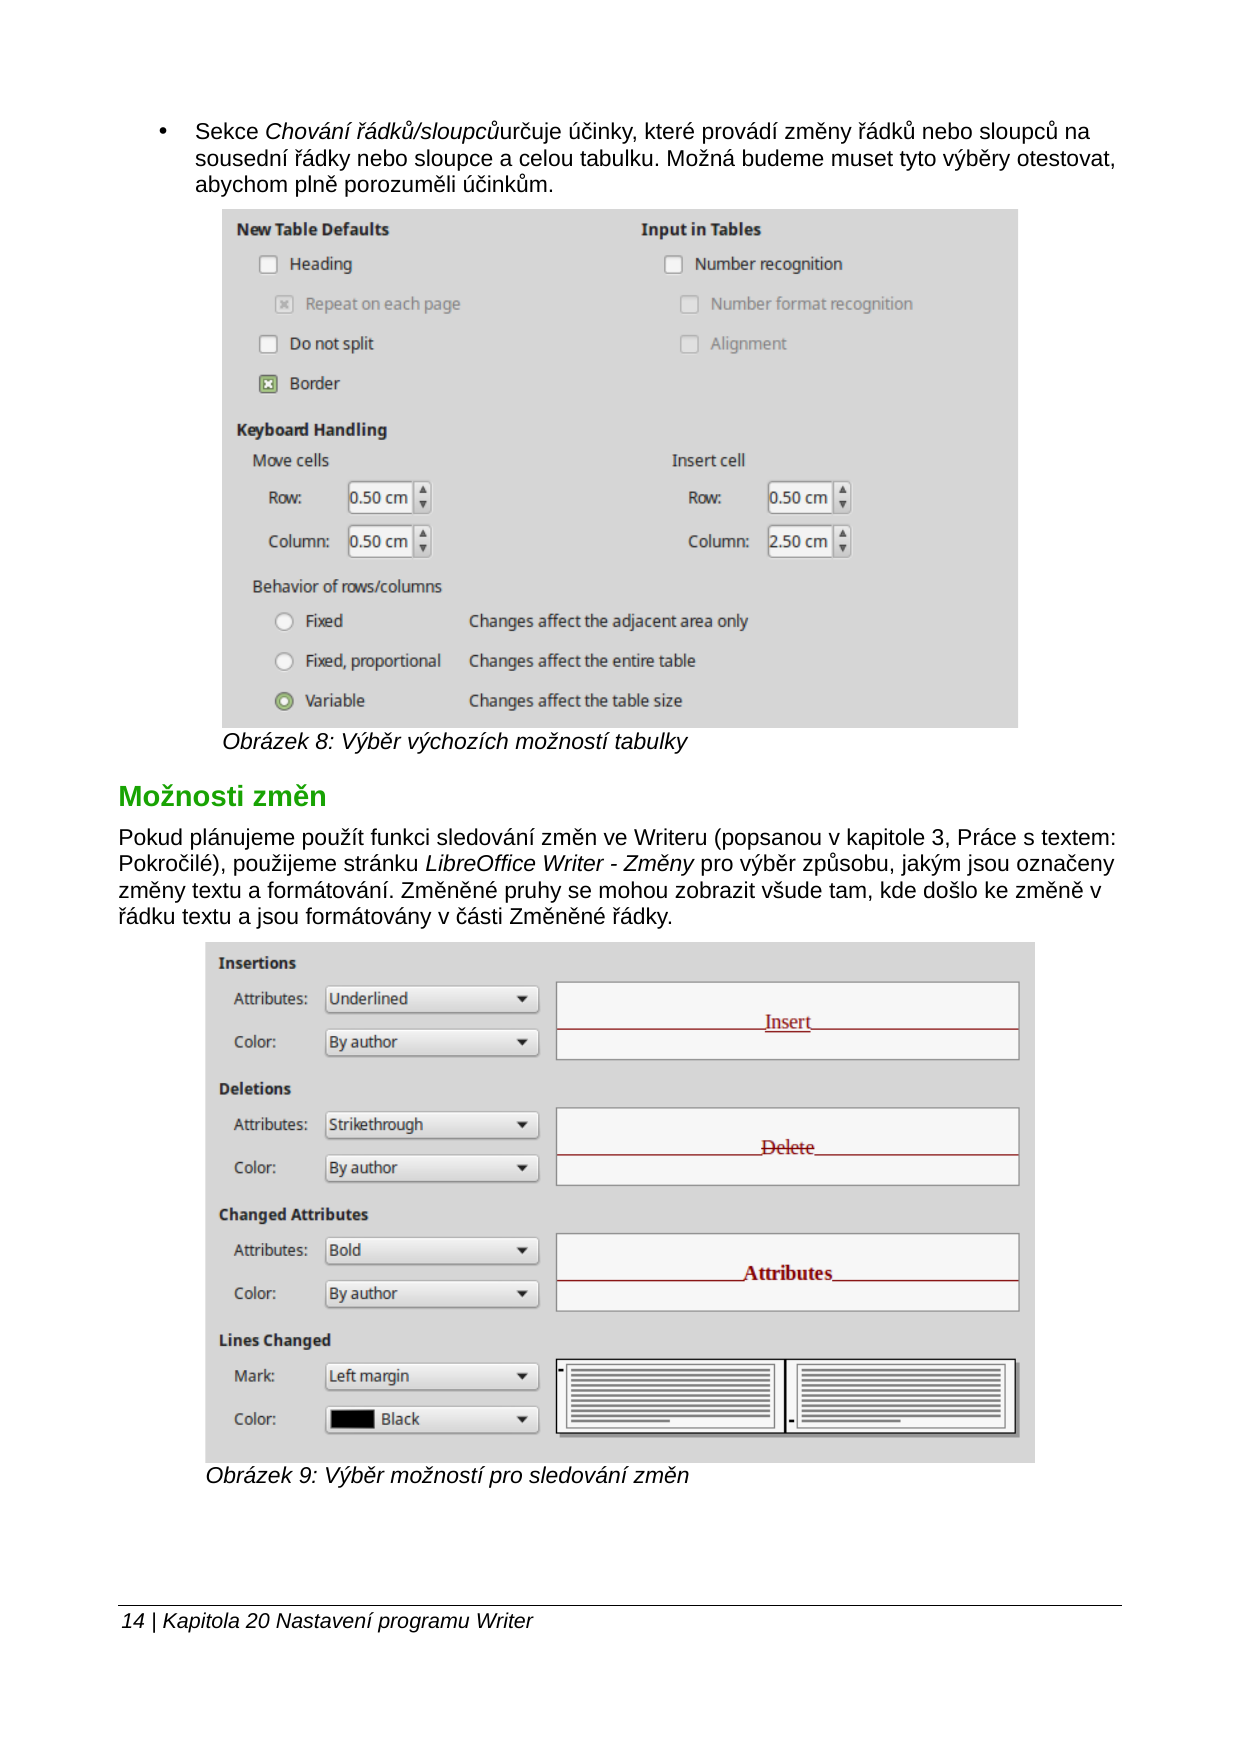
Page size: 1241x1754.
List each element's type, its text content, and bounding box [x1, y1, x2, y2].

picture [222, 209, 1019, 728]
list Sekce Chování řádků/sloupcůurčuje účinky, které provádí změny řádků nebo sloupců na sousední řádky nebo sloupce a celou tabulku. Možná budeme muset tyto výběry otestovat, abychom plně porozuměli účinkům. [156, 118, 1122, 198]
text Pokud plánujeme použít funkci sledování změn ve Writeru (popsanou v kapitole 3, Práce s textem: Pokročilé), použijeme stránku LibreOffice Writer - Změny pro výběr způsobu, jakým jsou označeny změny textu a formátování. Změněné pruhy se mohou zobrazit všude tam, kde došlo ke změně v řádku textu a jsou formátovány v části Změněné řádky. [118, 824, 1122, 929]
picture [205, 942, 1035, 1463]
text Obrázek 9: Výběr možností pro sledování změn [205, 1463, 1035, 1489]
text Obrázek 8: Výběr výchozích možností tabulky [222, 728, 1018, 754]
subtitle Možnosti změn [118, 779, 1122, 812]
